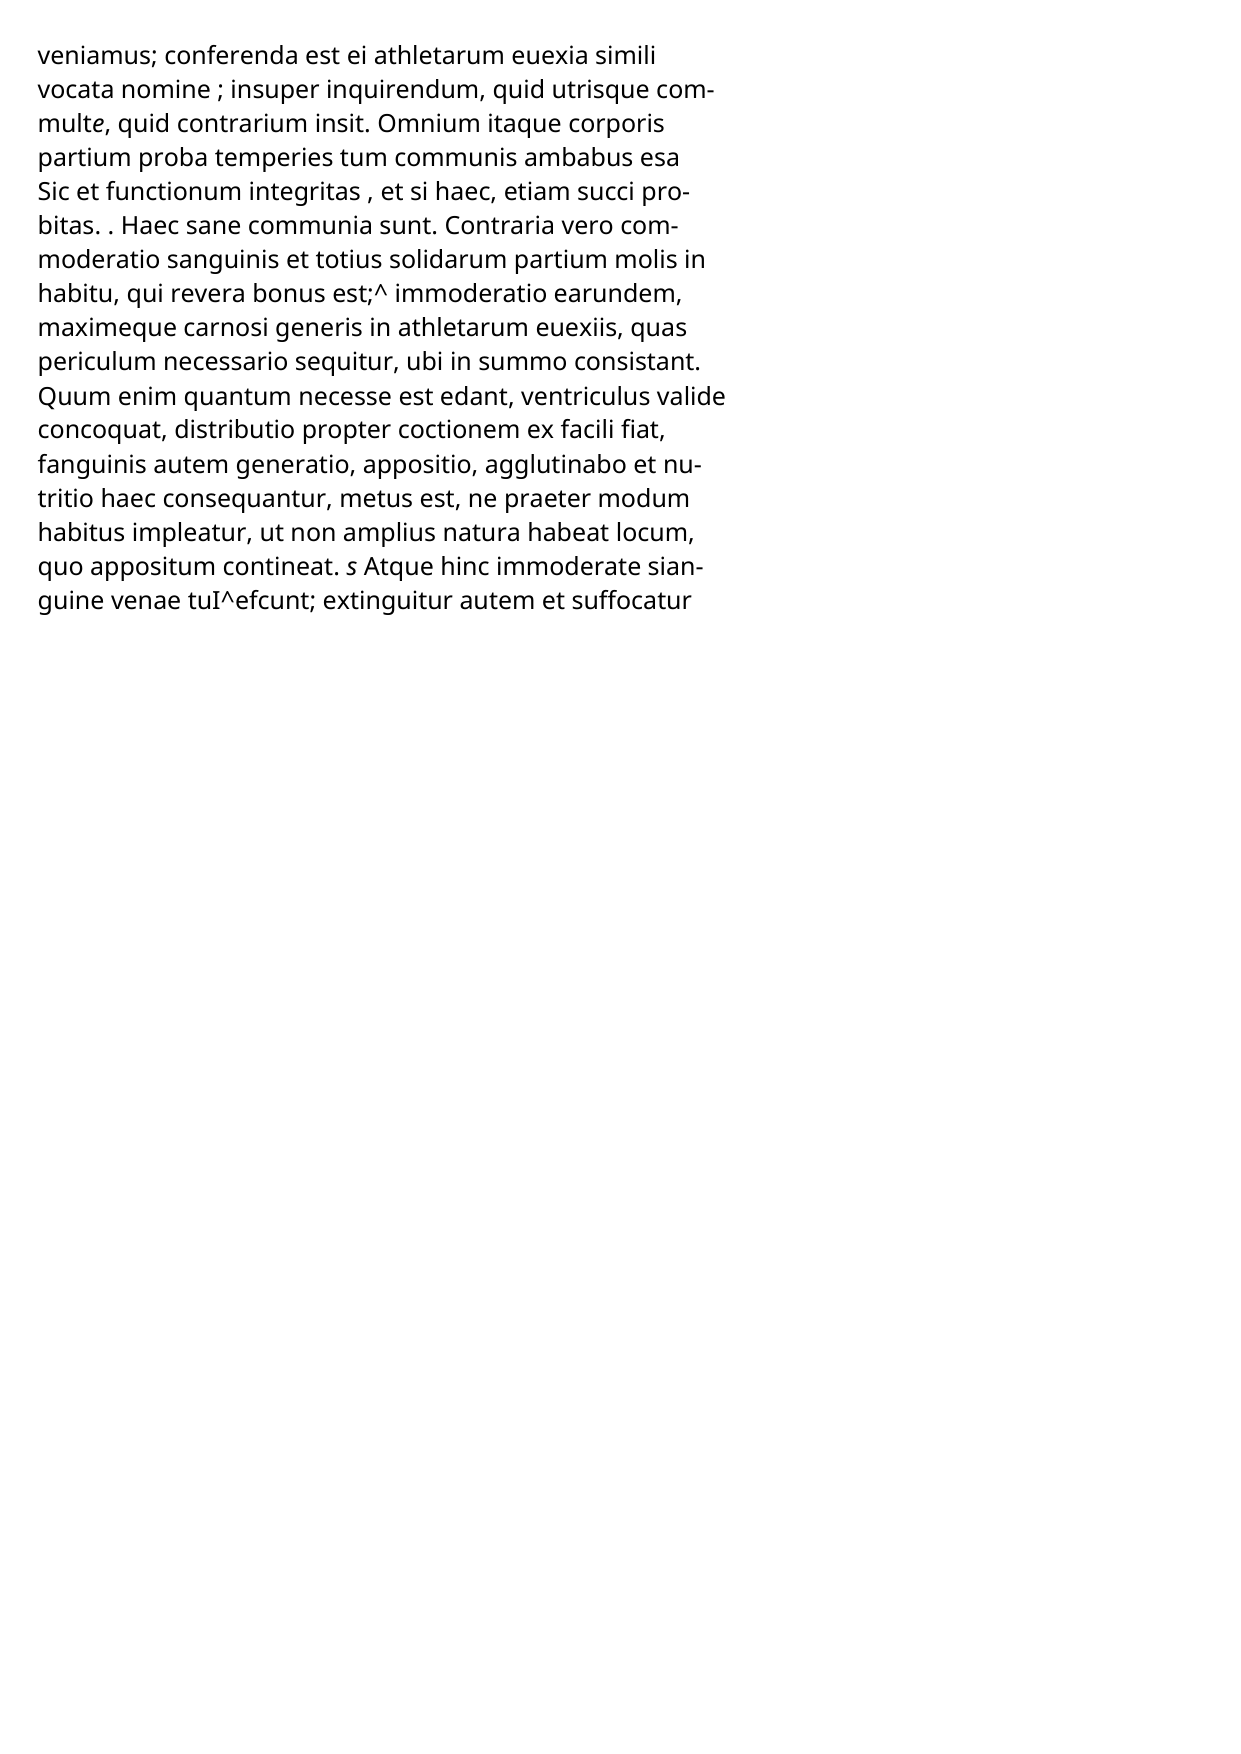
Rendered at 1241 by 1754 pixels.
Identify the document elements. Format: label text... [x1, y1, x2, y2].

text veniamus; conferenda est ei athletarum euexia simili vocata nomine ; insuper inquirendum, quid utrisque com- multe, quid contrarium insit. Omnium itaque corporis partium proba temperies tum communis ambabus esa Sic et functionum integritas , et si haec, etiam succi pro- bitas. . Haec sane communia sunt. Contraria vero com- moderatio sanguinis et totius solidarum partium molis in habitu, qui revera bonus est;^ immoderatio earundem, maximeque carnosi generis in athletarum euexiis, quas periculum necessario sequitur, ubi in summo consistant. Quum enim quantum necesse est edant, ventriculus valide concoquat, distributio propter coctionem ex facili fiat, fanguinis autem generatio, appositio, agglutinabo et nu- tritio haec consequantur, metus est, ne praeter modum habitus impleatur, ut non amplius natura habeat locum, quo appositum contineat. s Atque hinc immoderate sian- guine venae tuI^efcunt; extinguitur autem et suffocatur [37, 37, 1203, 617]
